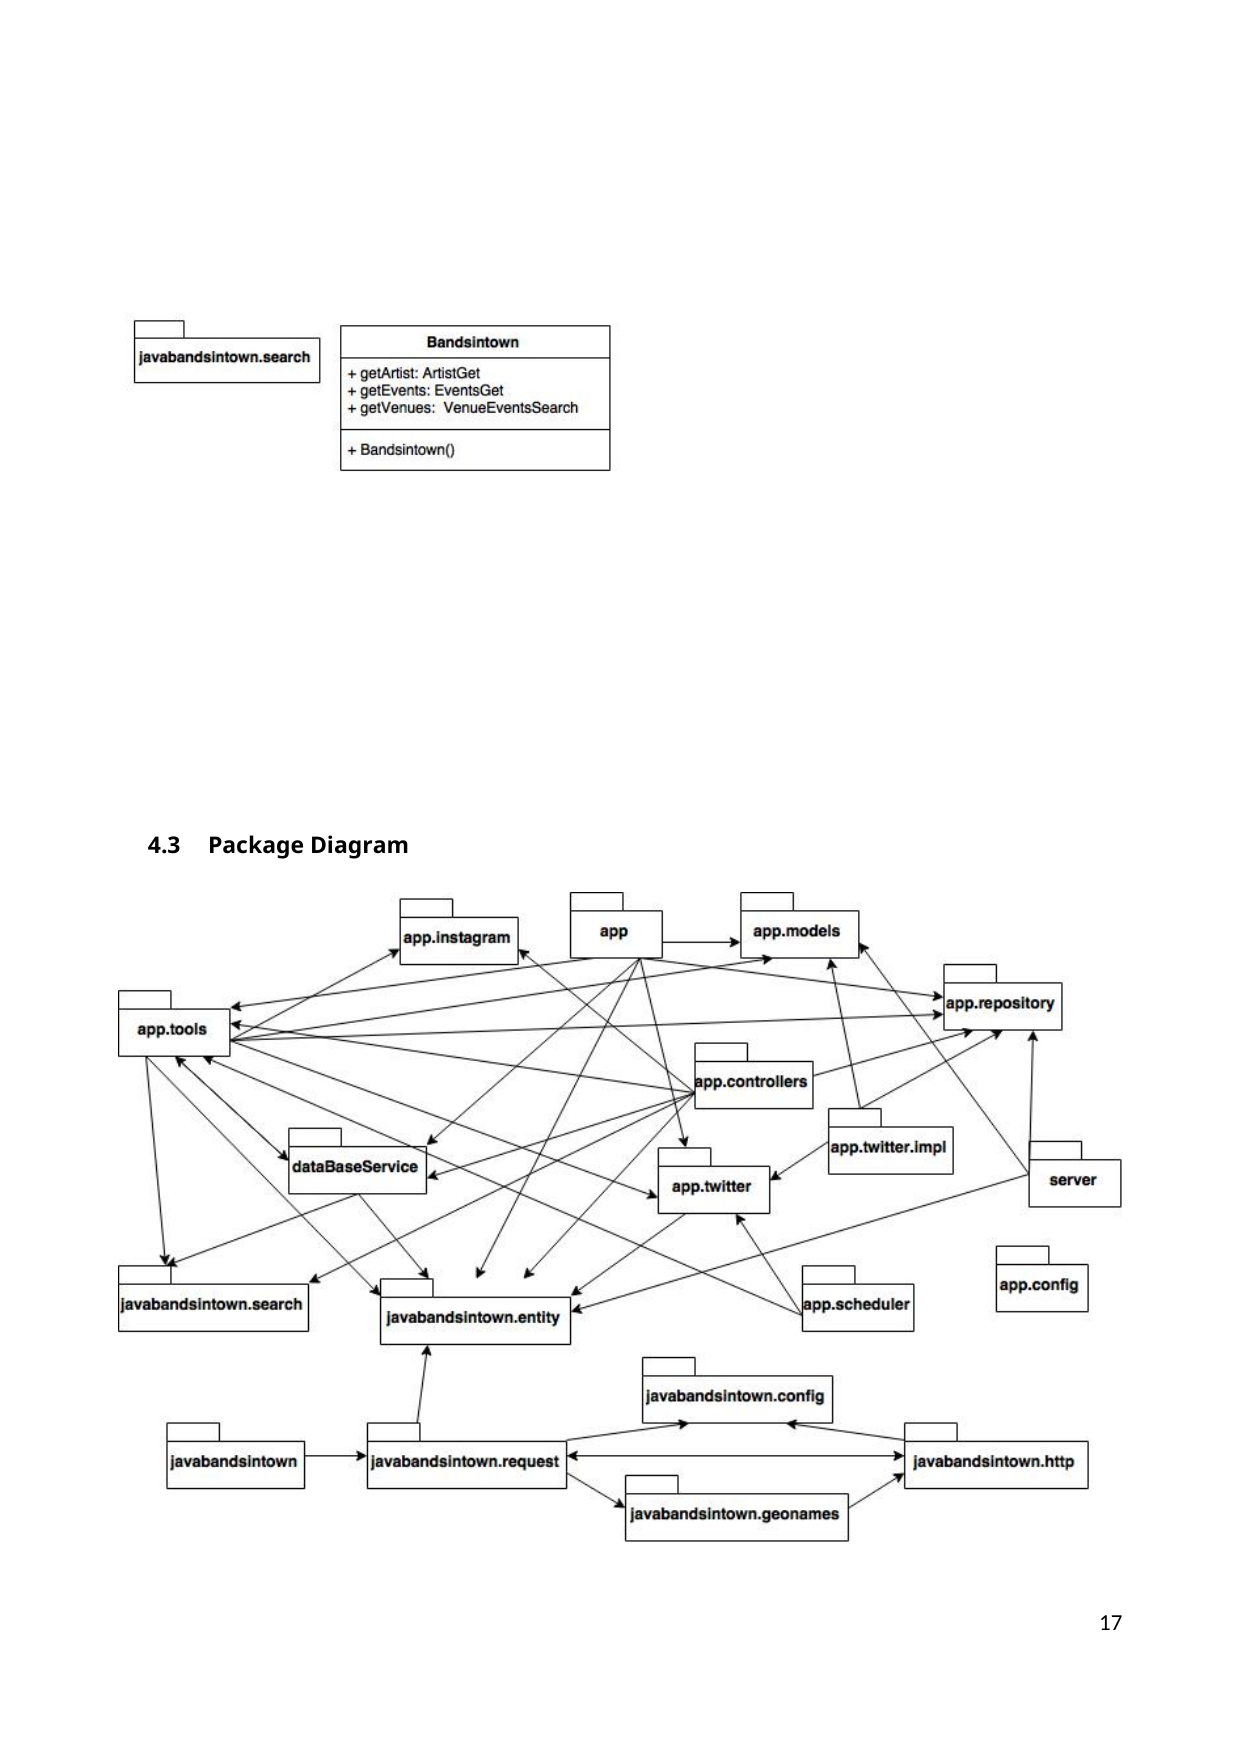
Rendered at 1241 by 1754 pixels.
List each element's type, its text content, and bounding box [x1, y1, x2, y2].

picture [118, 308, 1123, 476]
picture [118, 892, 1123, 1547]
list Package Diagram [148, 829, 1122, 860]
